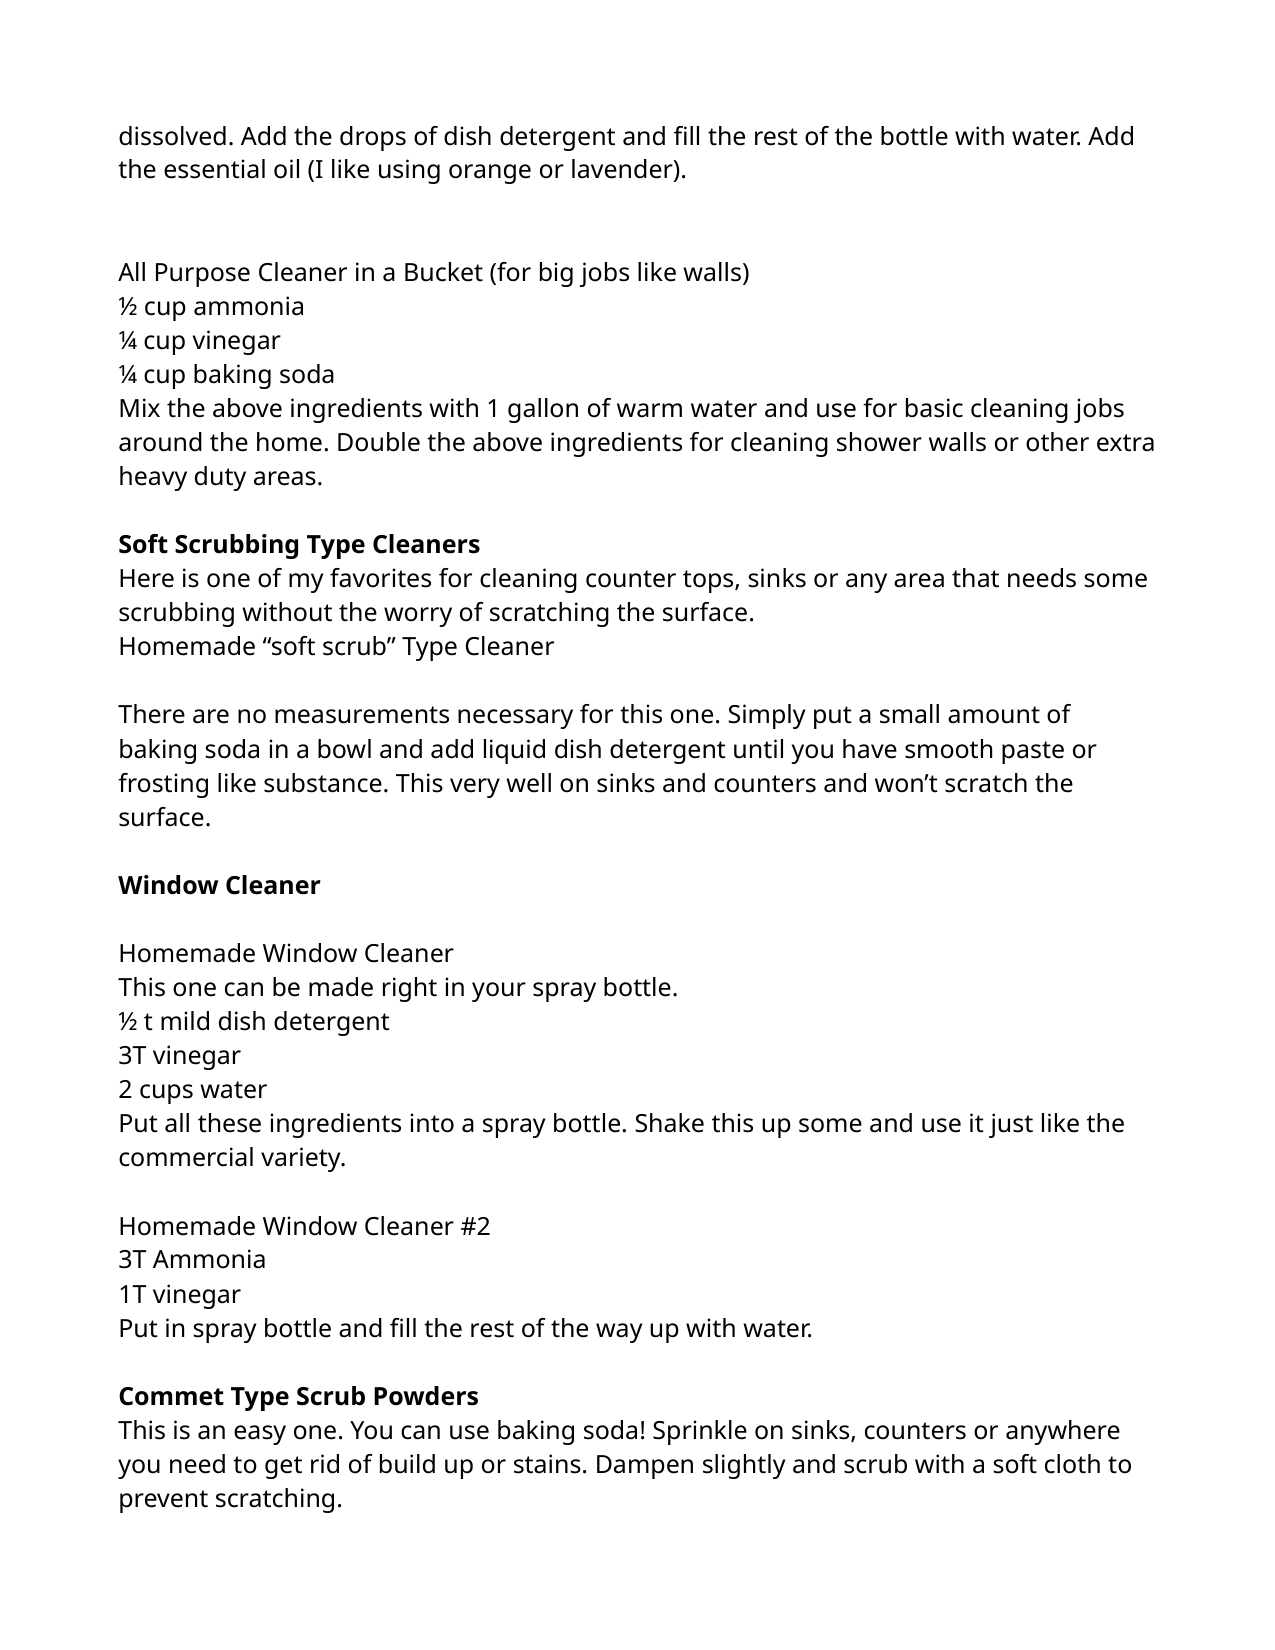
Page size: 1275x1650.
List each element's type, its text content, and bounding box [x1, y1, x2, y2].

text Put in spray bottle and fill the rest of the way up with water. [118, 1310, 1157, 1344]
text 1T vinegar [118, 1276, 1157, 1310]
text ½ cup ammonia [118, 288, 1157, 322]
text 3T Ammonia [118, 1242, 1157, 1276]
text Soft Scrubbing Type Cleaners [118, 527, 1157, 561]
text Homemade Window Cleaner [118, 936, 1157, 970]
text 3T vinegar [118, 1038, 1157, 1072]
text dissolved. Add the drops of dish detergent and fill the rest of the bottle with water. Add the essential oil (I like using orange or lavender). [118, 118, 1157, 186]
text Homemade Window Cleaner #2 [118, 1208, 1157, 1242]
text This one can be made right in your spray bottle. [118, 970, 1157, 1004]
text Here is one of my favorites for cleaning counter tops, sinks or any area that needs some scrubbing without the worry of scratching the surface. [118, 561, 1157, 629]
text This is an easy one. You can use baking soda! Sprinkle on sinks, counters or anywhere you need to get rid of build up or stains. Dampen slightly and scrub with a soft cloth to prevent scratching. [118, 1412, 1157, 1515]
text Window Cleaner [118, 867, 1157, 902]
text All Purpose Cleaner in a Bucket (for big jobs like walls) [118, 254, 1157, 288]
text ¼ cup baking soda [118, 357, 1157, 391]
text Commet Type Scrub Powders [118, 1378, 1157, 1412]
text ½ t mild dish detergent [118, 1004, 1157, 1038]
text ¼ cup vinegar [118, 322, 1157, 357]
text Mix the above ingredients with 1 gallon of warm water and use for basic cleaning jobs around the home. Double the above ingredients for cleaning shower walls or other extra heavy duty areas. [118, 391, 1157, 493]
text Homemade “soft scrub” Type Cleaner [118, 629, 1157, 663]
text Put all these ingredients into a spray bottle. Shake this up some and use it just like the commercial variety. [118, 1106, 1157, 1174]
text There are no measurements necessary for this one. Simply put a small amount of baking soda in a bowl and add liquid dish detergent until you have smooth paste or frosting like substance. This very well on sinks and counters and won’t scratch the surface. [118, 697, 1157, 833]
text 2 cups water [118, 1072, 1157, 1106]
